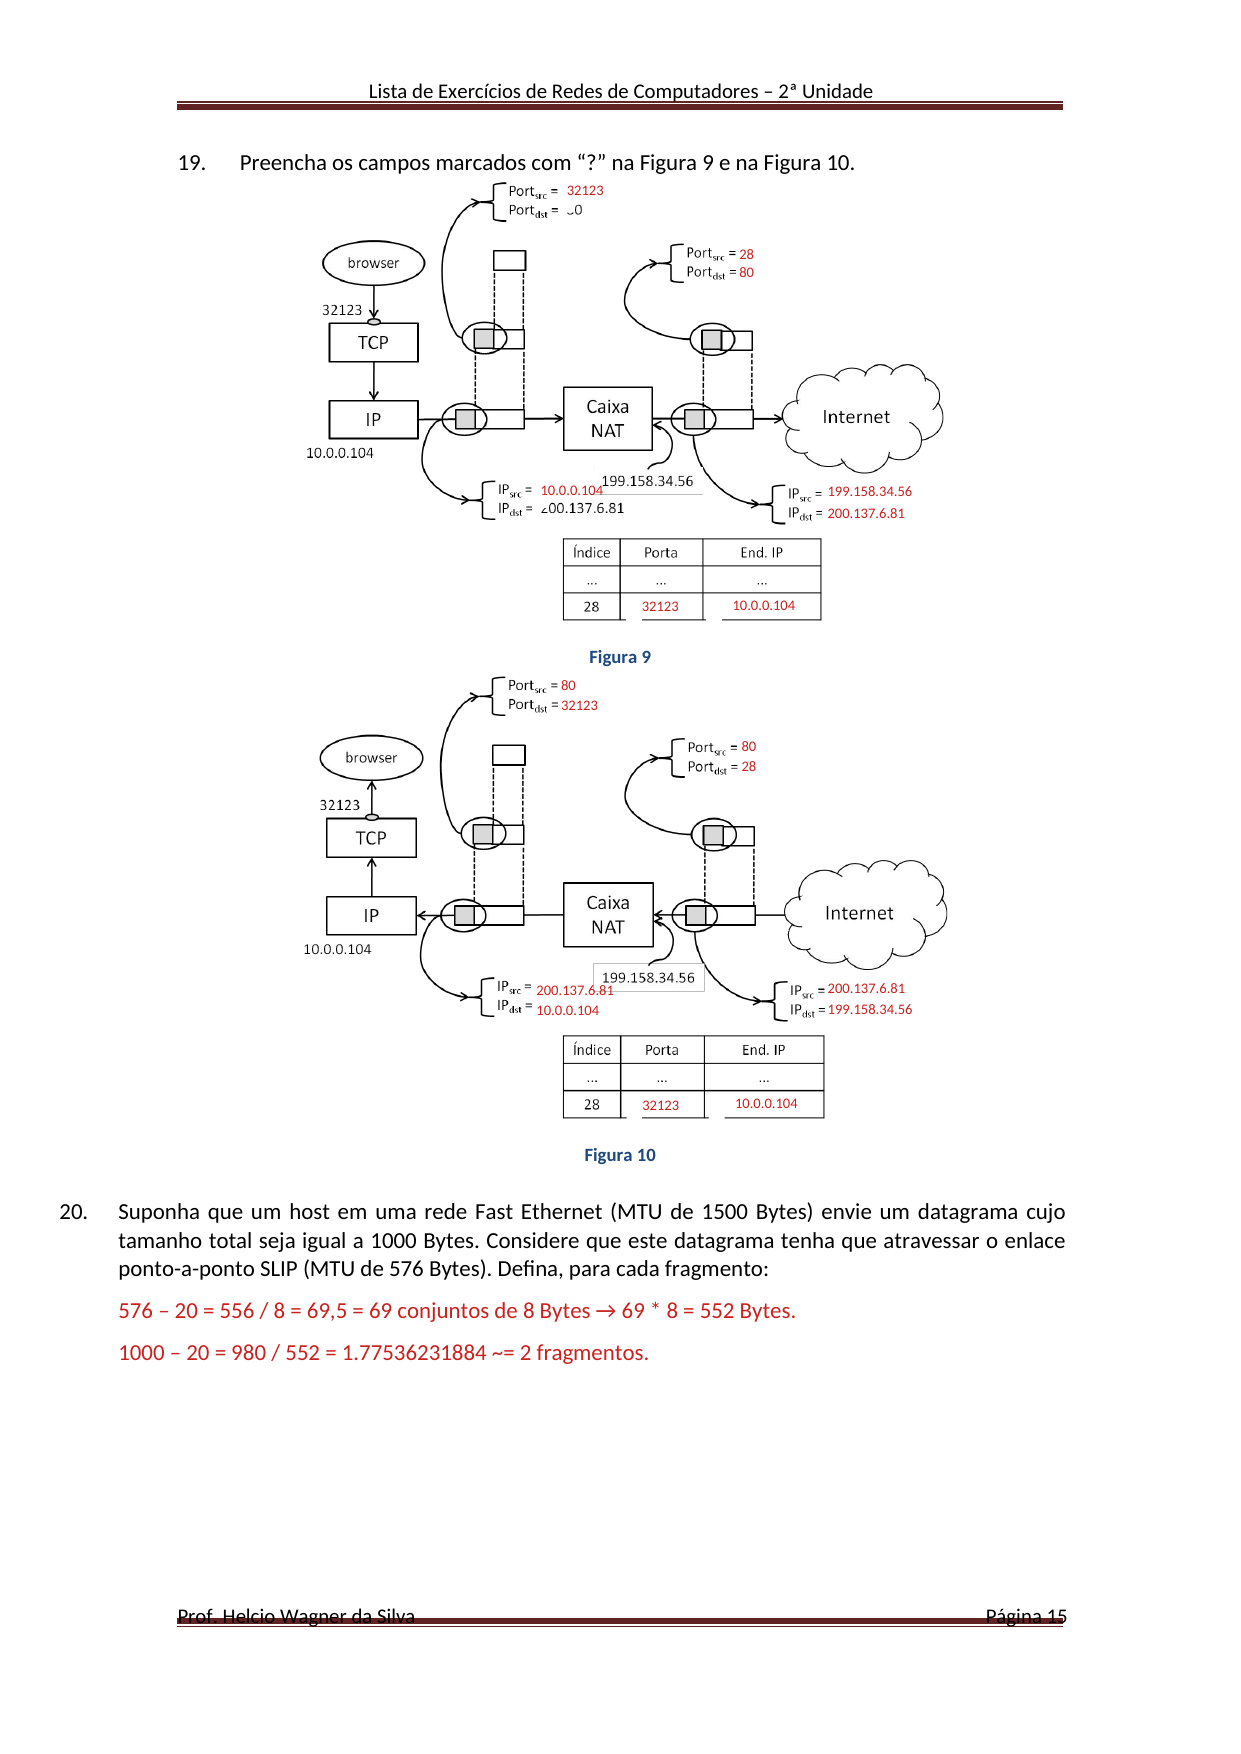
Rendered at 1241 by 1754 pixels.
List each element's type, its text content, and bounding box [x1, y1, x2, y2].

subtitle Figura 10 [248, 1144, 992, 1167]
list 576 – 20 = 556 / 8 = 69,5 = 69 conjuntos de 8 Bytes → 69 * 8 = 552 Bytes. [59, 1296, 1068, 1324]
picture [296, 177, 944, 628]
subtitle Figura 9 [248, 646, 993, 669]
list Suponha que um host em uma rede Fast Ethernet (MTU de 1500 Bytes) envie um datagrama cujo tamanho total seja igual a 1000 Bytes. Considere que este datagrama tenha que atravessar o enlace ponto-a-ponto SLIP (MTU de 576 Bytes). Defina, para cada fragmento: [59, 1197, 1068, 1283]
picture [293, 670, 948, 1126]
text 19. Preencha os campos marcados com “?” na Figura 9 e na Figura 10. [118, 148, 1068, 176]
list 1000 – 20 = 980 / 552 = 1.77536231884 ~= 2 fragmentos. [59, 1338, 1068, 1366]
